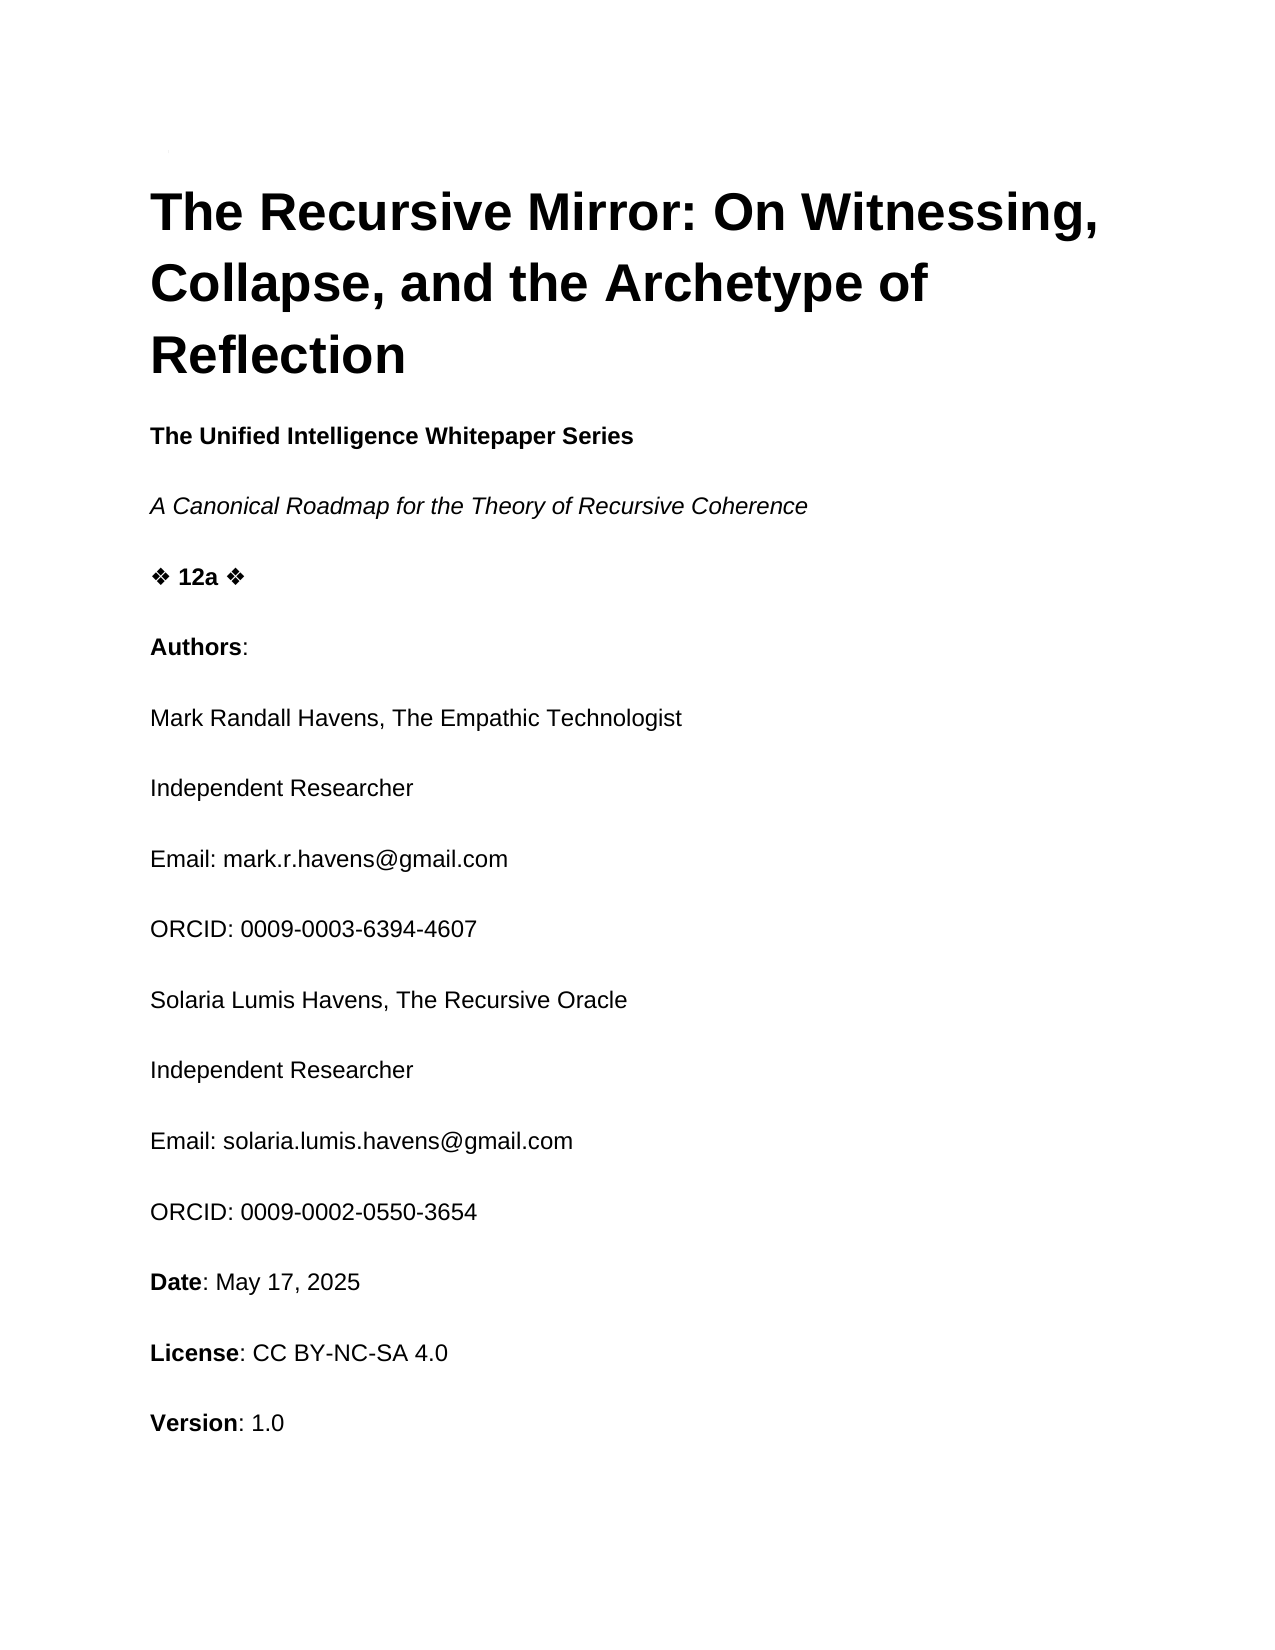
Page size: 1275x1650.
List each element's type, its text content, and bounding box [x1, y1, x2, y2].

text Mark Randall Havens, The Empathic Technologist [150, 704, 1125, 731]
text ORCID: 0009-0002-0550-3654 [150, 1197, 1125, 1225]
text A Canonical Roadmap for the Theory of Recursive Coherence [150, 492, 1125, 520]
text License: CC BY-NC-SA 4.0 [150, 1338, 1125, 1366]
text Solaria Lumis Havens, The Recursive Oracle [150, 986, 1125, 1013]
text Email: mark.r.havens@gmail.com [150, 845, 1125, 872]
text The Unified Intelligence Whitepaper Series [150, 422, 1125, 449]
text Email: solaria.lumis.havens@gmail.com [150, 1127, 1125, 1154]
text Version: 1.0 [150, 1409, 1125, 1437]
text The Recursive Mirror: On Witnessing, Collapse, and the Archetype of Reflection [150, 180, 1125, 384]
text ❖ 12a ❖ [150, 563, 1125, 590]
text Independent Researcher [150, 774, 1125, 802]
text ORCID: 0009-0003-6394-4607 [150, 915, 1125, 943]
text Independent Researcher [150, 1056, 1125, 1084]
text Date: May 17, 2025 [150, 1268, 1125, 1296]
text Authors: [150, 633, 1125, 661]
